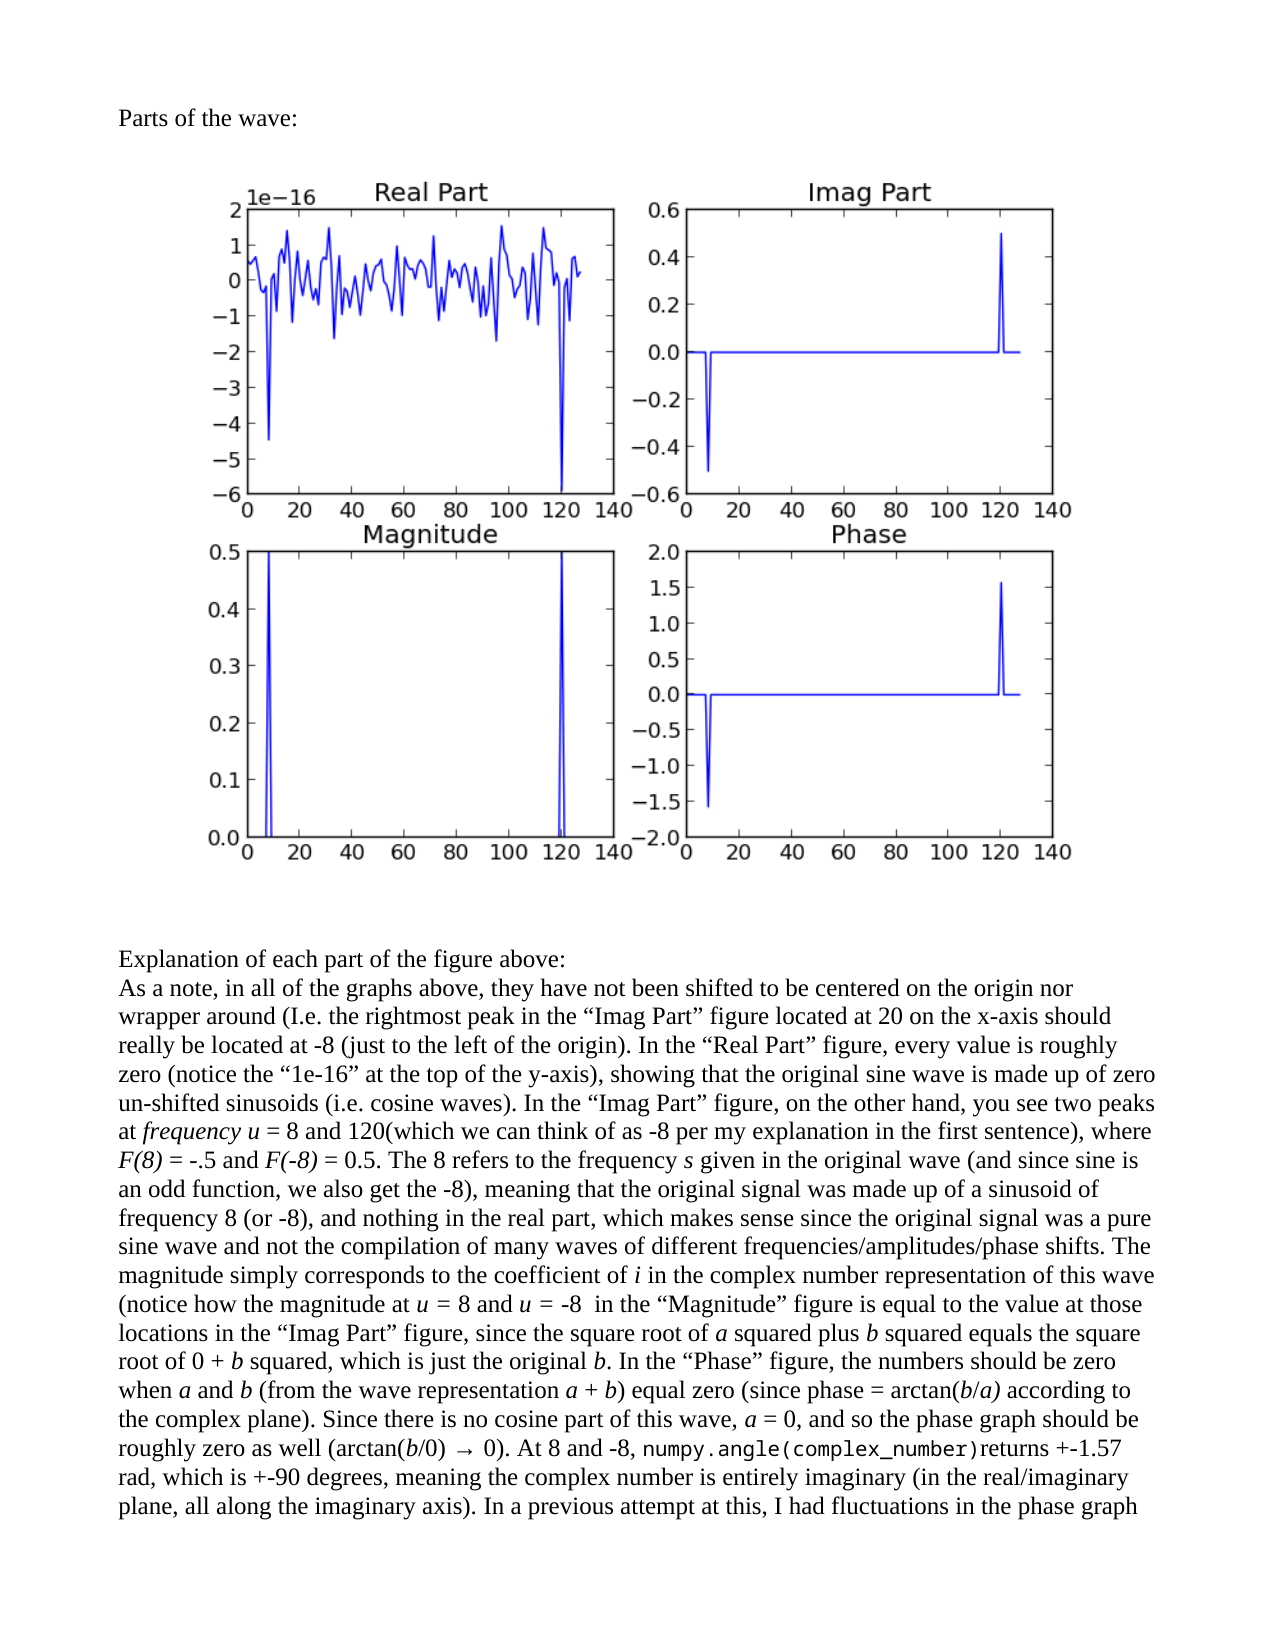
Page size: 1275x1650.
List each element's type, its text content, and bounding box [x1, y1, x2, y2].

text Explanation of each part of the figure above: [118, 944, 1157, 973]
text As a note, in all of the graphs above, they have not been shifted to be centered on the origin nor wrapper around (I.e. the rightmost peak in the “Imag Part” figure located at 20 on the x-axis should really be located at -8 (just to the left of the origin). In the “Real Part” figure, every value is roughly zero (notice the “1e-16” at the top of the y-axis), showing that the original sine wave is made up of zero un-shifted sinusoids (i.e. cosine waves). In the “Imag Part” figure, on the other hand, you see two peaks at frequency u = 8 and 120(which we can think of as -8 per my explanation in the first sentence), where F(8) = -.5 and F(-8) = 0.5. The 8 refers to the frequency s given in the original wave (and since sine is an odd function, we also get the -8), meaning that the original signal was made up of a sinusoid of frequency 8 (or -8), and nothing in the real part, which makes sense since the original signal was a pure sine wave and not the compilation of many waves of different frequencies/amplitudes/phase shifts. The magnitude simply corresponds to the coefficient of i in the complex number representation of this wave (notice how the magnitude at u = 8 and u = -8 in the “Magnitude” figure is equal to the value at those locations in the “Imag Part” figure, since the square root of a squared plus b squared equals the square root of 0 + b squared, which is just the original b. In the “Phase” figure, the numbers should be zero when a and b (from the wave representation a + b) equal zero (since phase = arctan(b/a) according to the complex plane). Since there is no cosine part of this wave, a = 0, and so the phase graph should be roughly zero as well (arctan(b/0) → 0). At 8 and -8, numpy.angle(complex_number)returns +-1.57 rad, which is +-90 degrees, meaning the complex number is entirely imaginary (in the real/imaginary plane, all along the imaginary axis). In a previous attempt at this, I had fluctuations in the phase graph [118, 973, 1157, 1519]
text Parts of the wave: [118, 103, 1157, 132]
picture [118, 132, 1157, 916]
